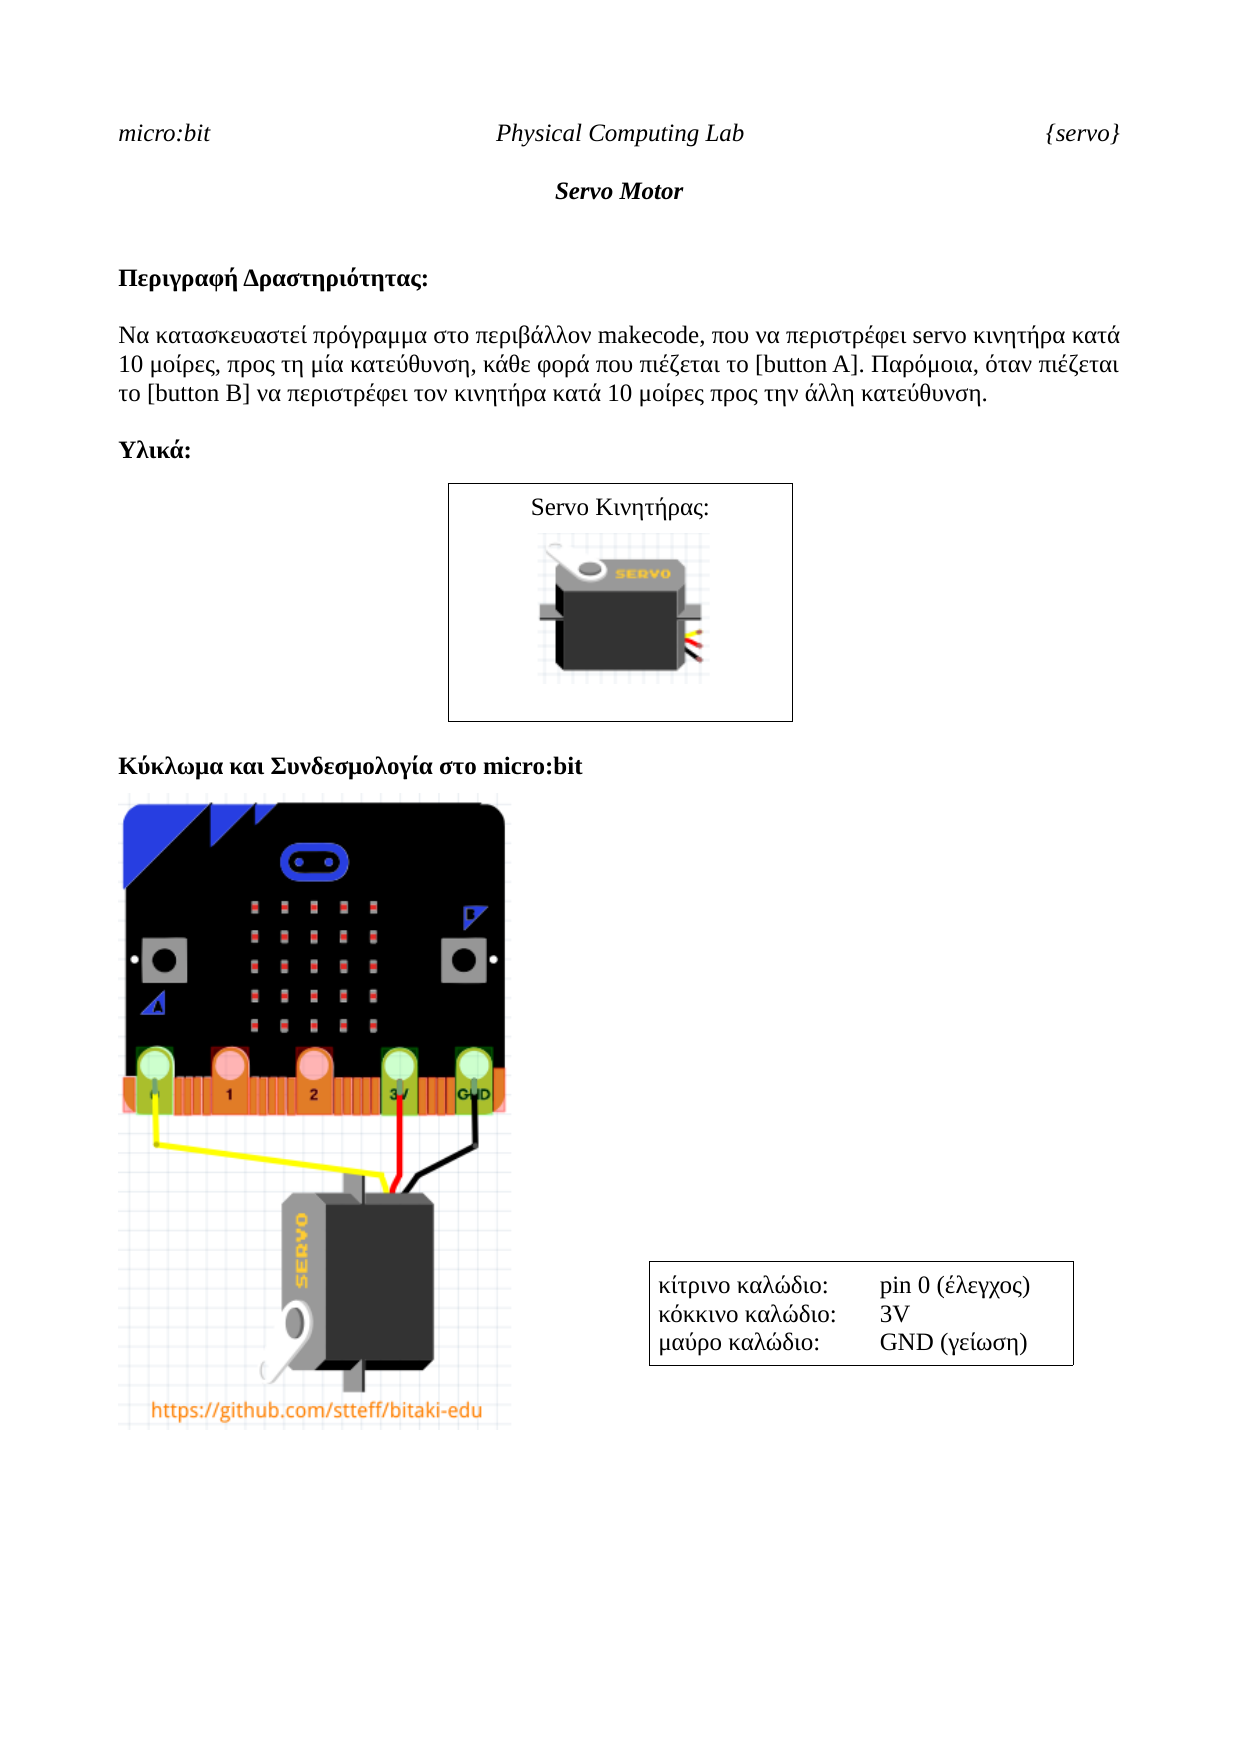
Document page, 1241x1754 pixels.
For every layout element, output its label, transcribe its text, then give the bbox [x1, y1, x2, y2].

text Servo Motor [118, 176, 1122, 205]
picture [537, 533, 710, 684]
text Περιγραφή Δραστηριότητας: [118, 263, 1122, 291]
text κόκκινο καλώδιο: 3V [658, 1299, 1064, 1327]
text μαύρο καλώδιο: GND (γείωση) [658, 1327, 1064, 1356]
text Κύκλωμα και Συνδεσμολογία στο micro:bit [118, 751, 1122, 780]
text κίτρινο καλώδιο: pin 0 (έλεγχος) [658, 1270, 1064, 1299]
text Υλικά: [118, 435, 1122, 464]
picture [118, 793, 512, 1430]
text Servo Κινητήρας: [457, 492, 783, 521]
text Να κατασκευαστεί πρόγραμμα στο περιβάλλον makecode, που να περιστρέφει servo κινητήρα κατά 10 μοίρες, προς τη μία κατεύθυνση, κάθε φορά που πιέζεται το [button A]. Παρόμοια, όταν πιέζεται το [button B] να περιστρέφει τον κινητήρα κατά 10 μοίρες προς την άλλη κατεύθυνση. [118, 320, 1122, 406]
